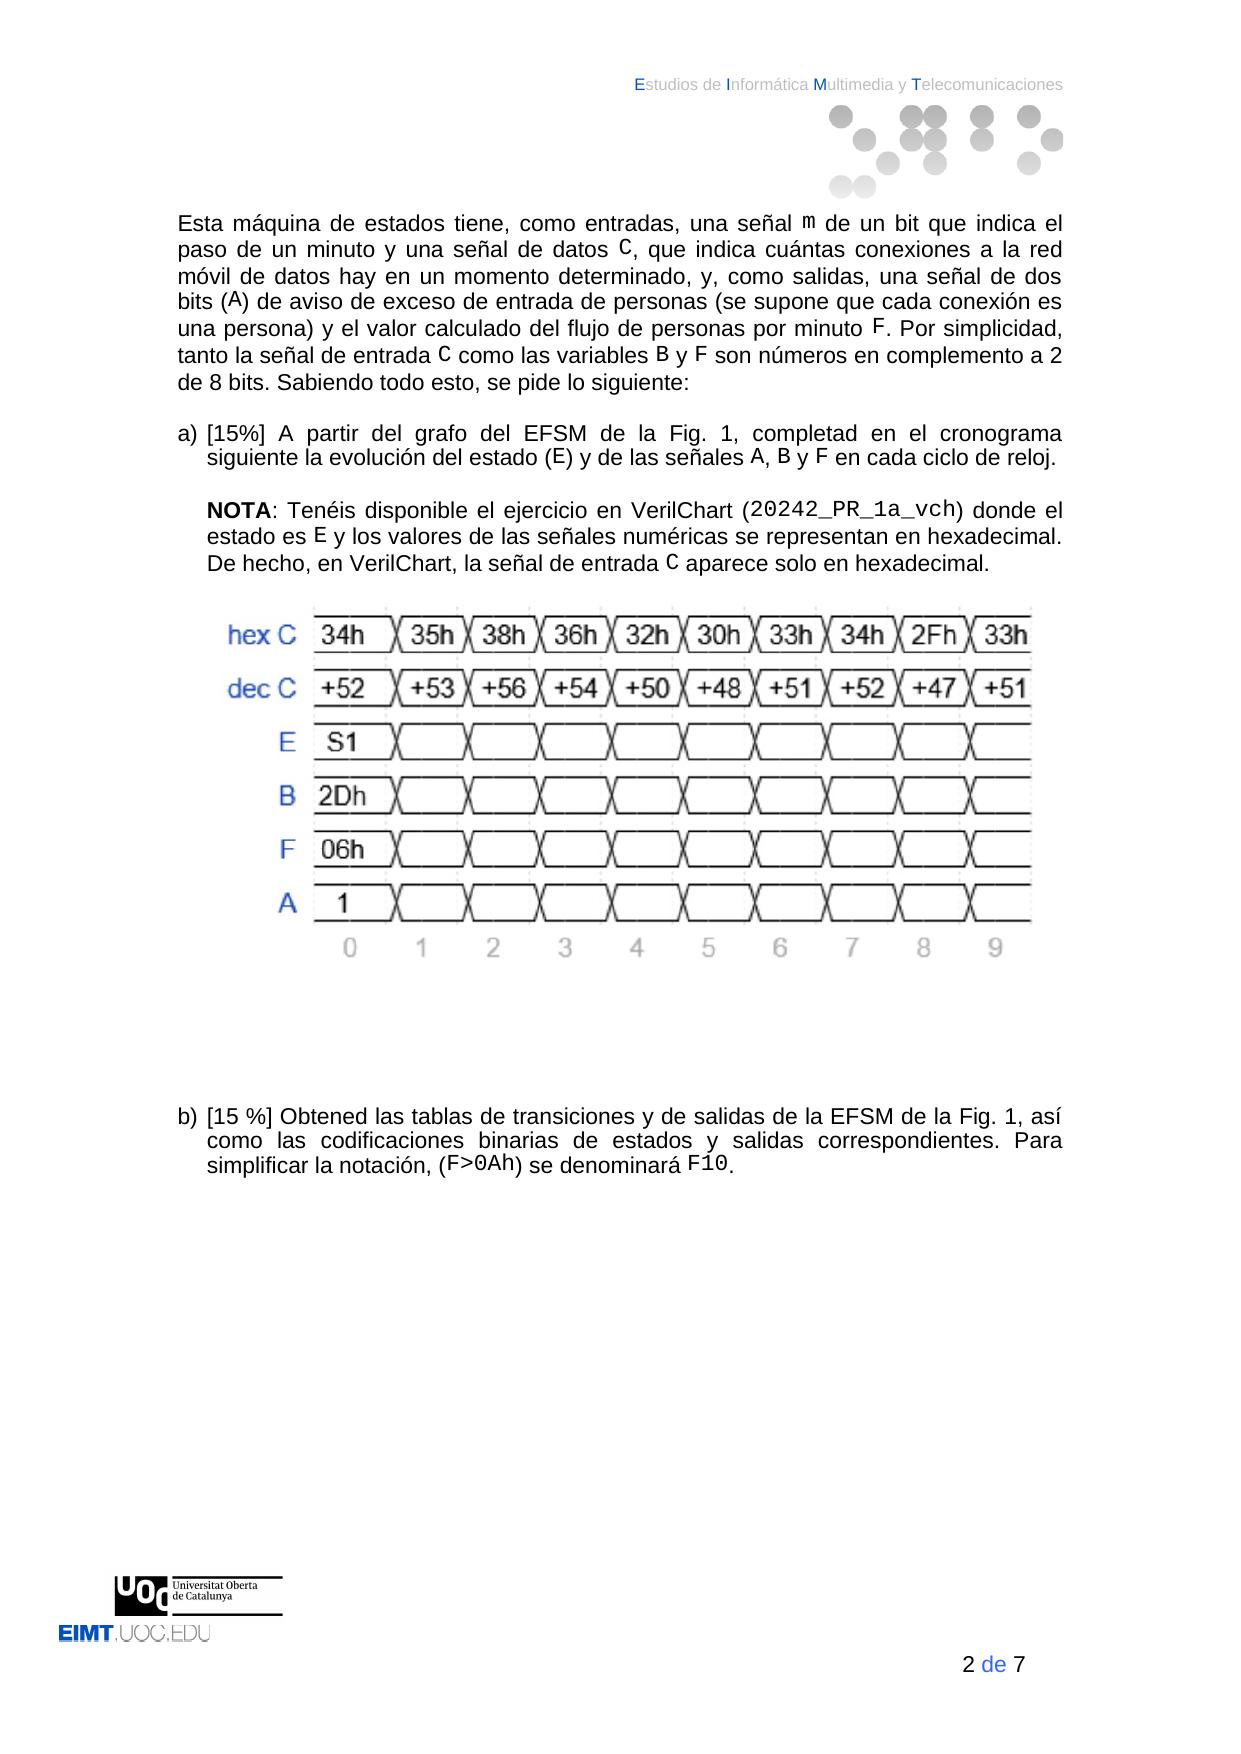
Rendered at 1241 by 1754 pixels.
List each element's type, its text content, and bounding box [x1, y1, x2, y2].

subtitle [15%] A partir del grafo del EFSM de la Fig. 1, completad en el cronograma siguiente la evolución del estado (E) y de las señales A, B y F en cada ciclo de reloj. [177, 420, 1063, 472]
subtitle [15 %] Obtened las tablas de transiciones y de salidas de la EFSM de la Fig. 1, así como las codificaciones binarias de estados y salidas correspondientes. Para simplificar la notación, (F>0Ah) se denominará F10. [177, 1103, 1063, 1180]
subtitle NOTA: Tenéis disponible el ejercicio en VerilChart (20242_PR_1a_vch) donde el estado es E y los valores de las señales numéricas se representan en hexadecimal. De hecho, en VerilChart, la señal de entrada C aparece solo en hexadecimal. [207, 497, 1063, 578]
picture [59, 1567, 285, 1642]
subtitle Esta máquina de estados tiene, como entradas, una señal m de un bit que indica el paso de un minuto y una señal de datos C, que indica cuántas conexiones a la red móvil de datos hay en un momento determinado, y, como salidas, una señal de dos bits (A) de aviso de exceso de entrada de personas (se supone que cada conexión es una persona) y el valor calculado del flujo de personas por minuto F. Por simplicidad, tanto la señal de entrada C como las variables B y F son números en complemento a 2 de 8 bits. Sabiendo todo esto, se pide lo siguiente: [177, 210, 1063, 395]
picture [206, 603, 1053, 963]
picture [829, 94, 1064, 210]
